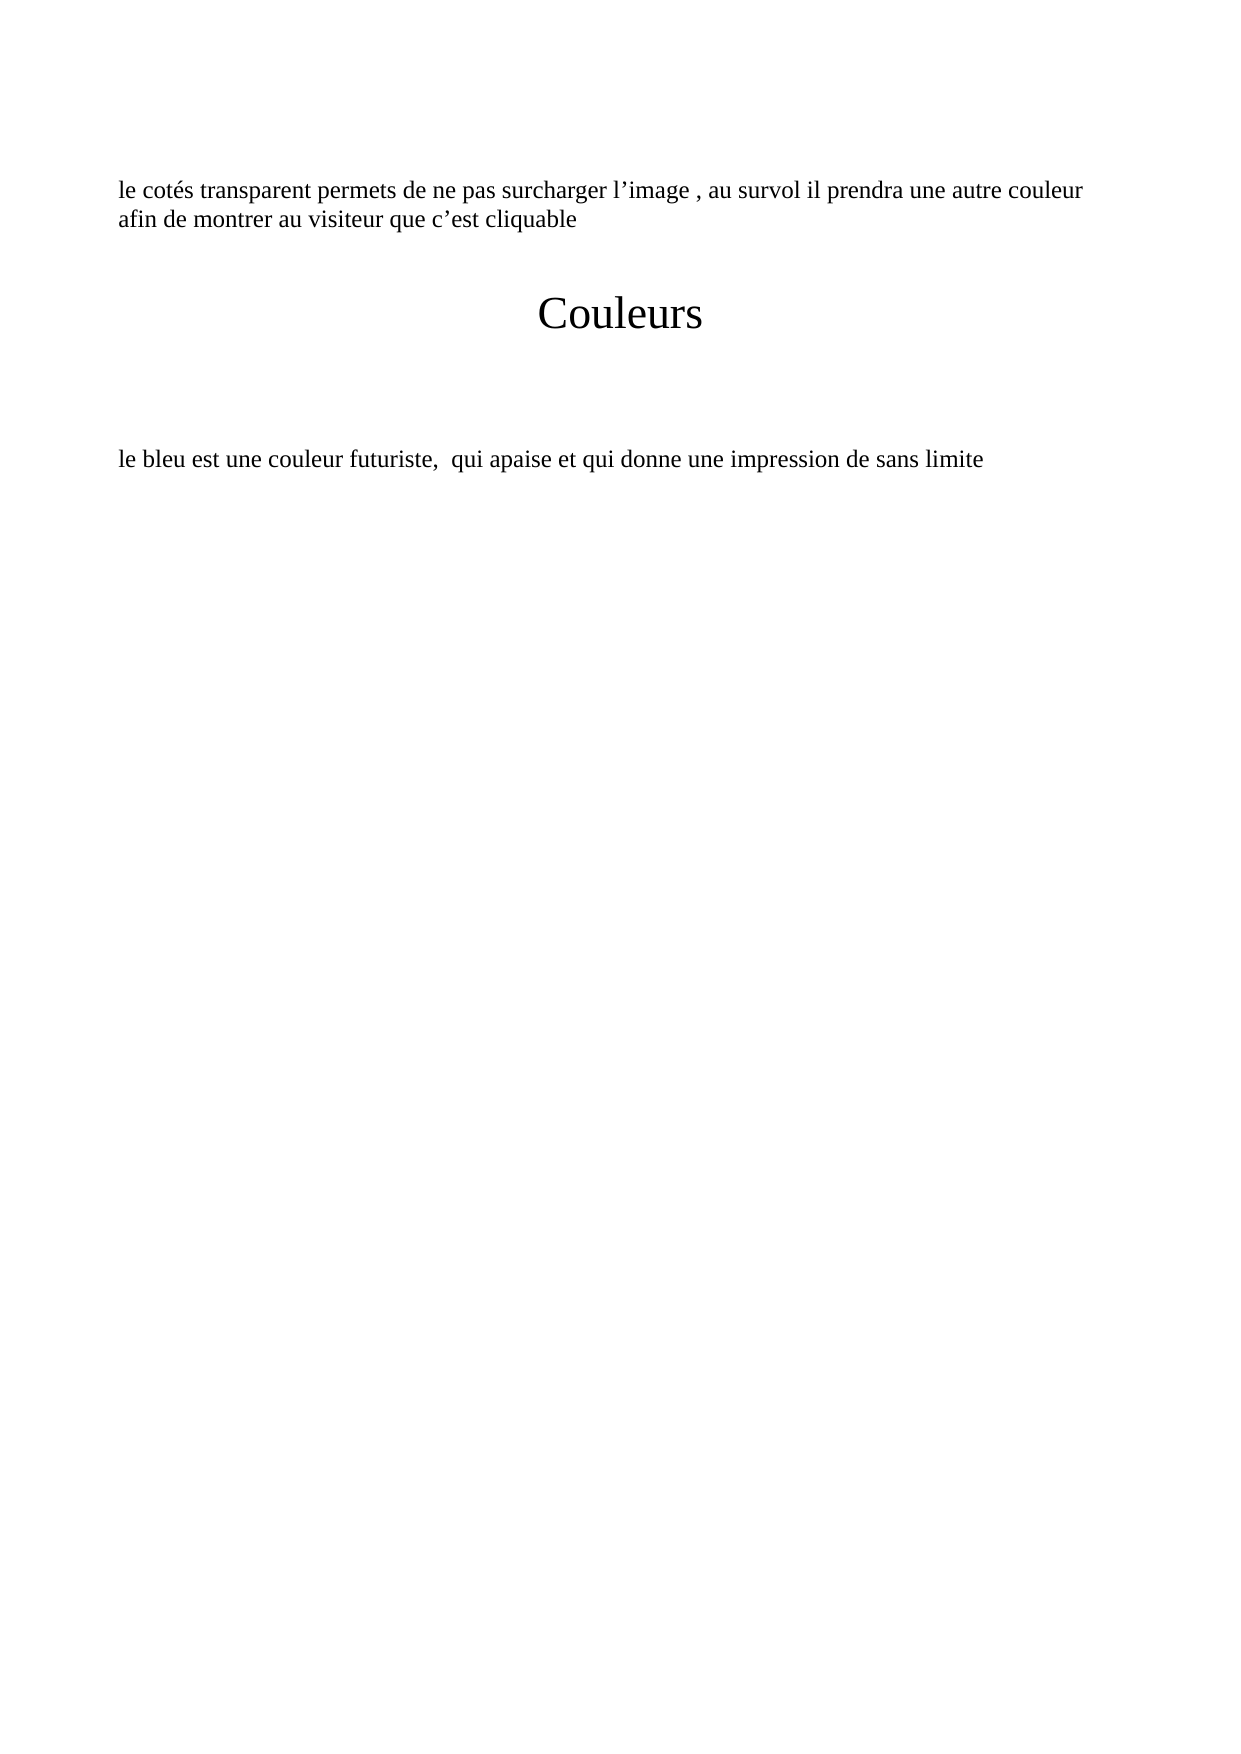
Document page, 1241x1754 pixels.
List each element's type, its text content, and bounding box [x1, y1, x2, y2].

text Couleurs [118, 286, 1122, 338]
text le cotés transparent permets de ne pas surcharger l’image , au survol il prendra une autre couleur afin de montrer au visiteur que c’est cliquable [118, 176, 1122, 233]
text le bleu est une couleur futuriste, qui apaise et qui donne une impression de sans limite [118, 444, 1122, 473]
